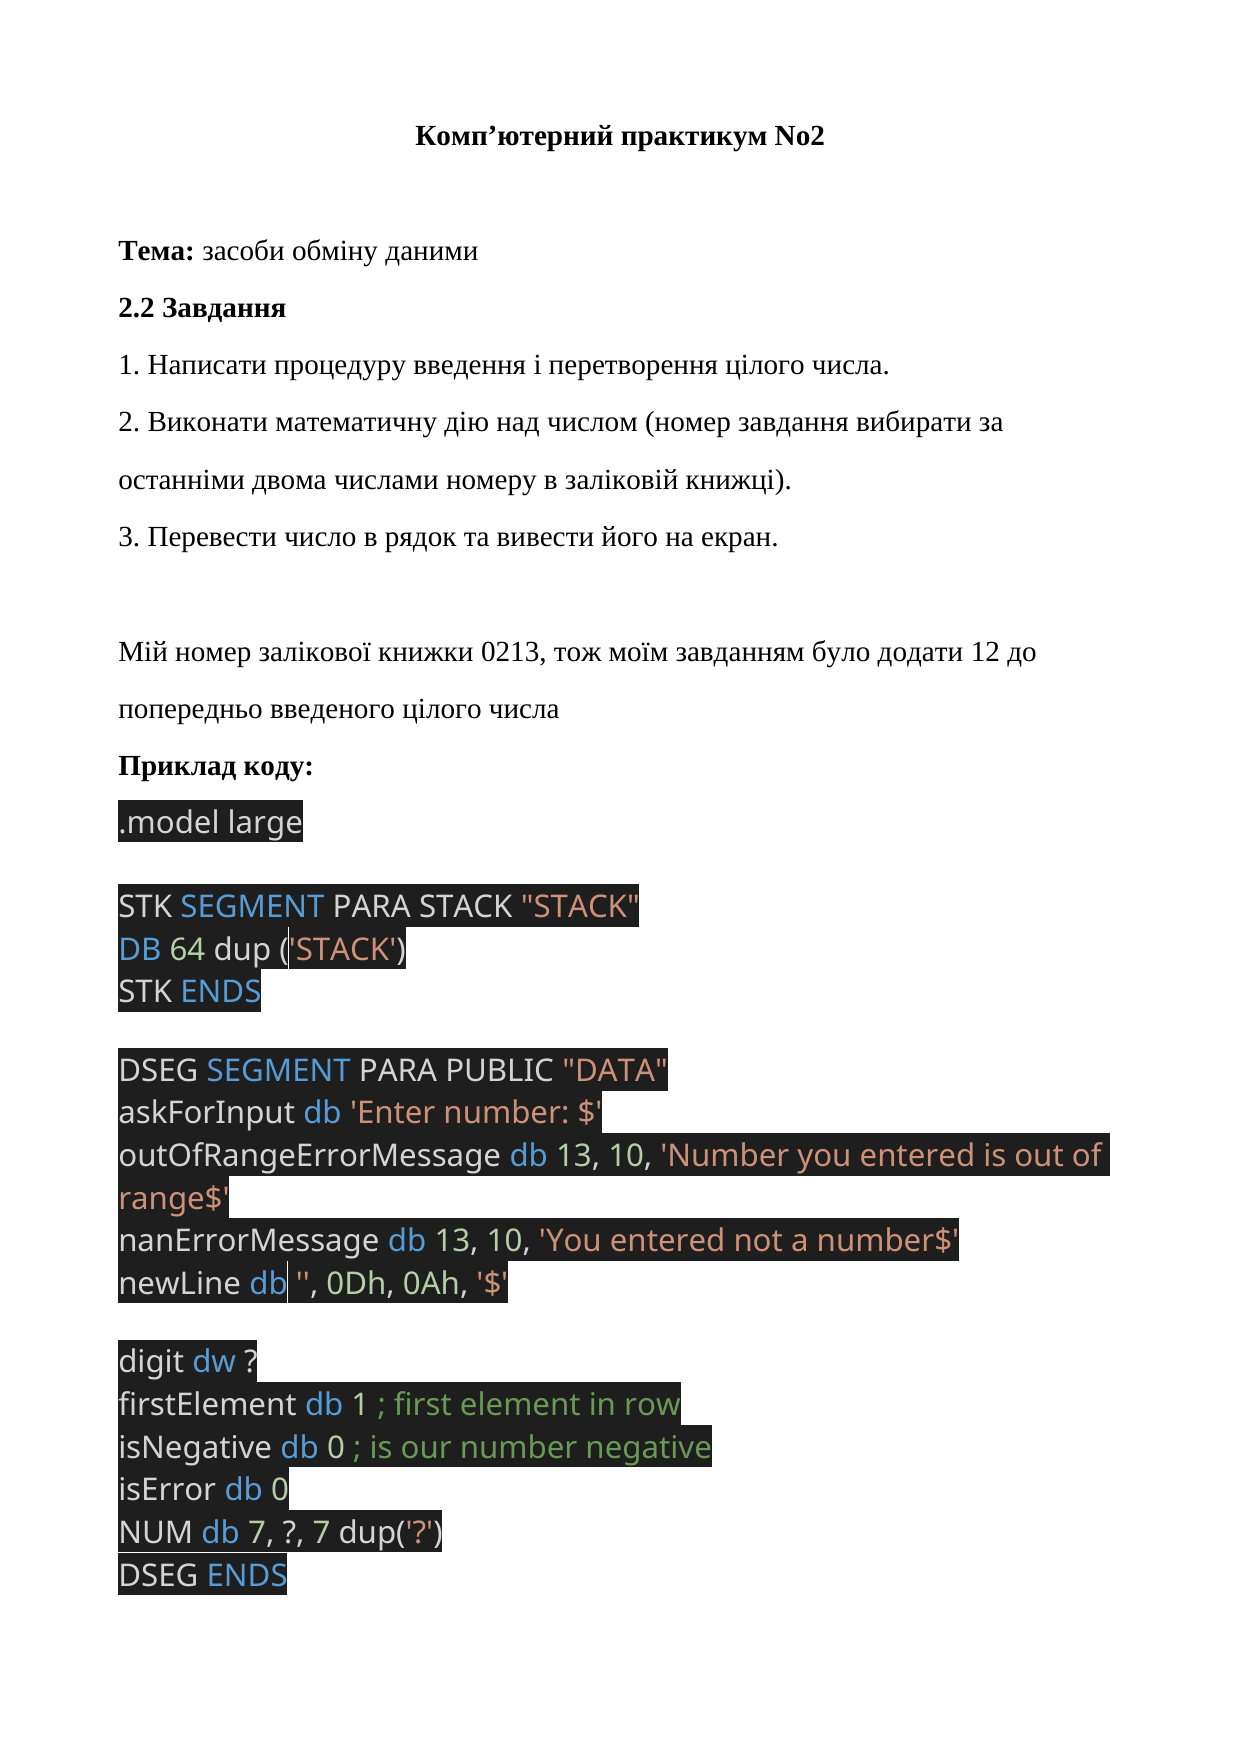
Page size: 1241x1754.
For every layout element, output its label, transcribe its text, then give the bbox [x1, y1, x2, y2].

text newLine db '', 0Dh, 0Ah, '$' [118, 1261, 1122, 1303]
text isNegative db 0 ; is our number negative [118, 1425, 1122, 1467]
text .model large [118, 800, 1122, 842]
text Тема: засоби обміну даними [118, 233, 1122, 266]
text 1. Написати процедуру введення і перетворення цілого числа. [118, 347, 1122, 381]
text NUM db 7, ?, 7 dup('?') [118, 1510, 1122, 1552]
text 2. Виконати математичну дію над числом (номер завдання вибирати за [118, 404, 1122, 438]
text nanErrorMessage db 13, 10, 'You entered not a number$' [118, 1218, 1122, 1261]
text Комп’ютерний практикум No2 [118, 118, 1122, 152]
text askForInput db 'Enter number: $' [118, 1091, 1122, 1133]
text isError db 0 [118, 1467, 1122, 1510]
text STK SEGMENT PARA STACK "STACK" [118, 884, 1122, 927]
text outOfRangeErrorMessage db 13, 10, 'Number you entered is out of range$' [118, 1133, 1122, 1218]
text 2.2 Завдання [118, 290, 1122, 323]
text firstElement db 1 ; first element in row [118, 1382, 1122, 1425]
text STK ENDS [118, 969, 1122, 1012]
text digit dw ? [118, 1339, 1122, 1382]
text Приклад коду: [118, 748, 1122, 782]
text останніми двома числами номеру в заліковій книжці). [118, 462, 1122, 495]
text попередньо введеного цілого числа [118, 691, 1122, 724]
text 3. Перевести число в рядок та вивести його на екран. [118, 519, 1122, 553]
text Мій номер залікової книжки 0213, тож моїм завданням було додати 12 до [118, 634, 1122, 667]
text DSEG ENDS [118, 1552, 1122, 1595]
text DB 64 dup ('STACK') [118, 927, 1122, 969]
text DSEG SEGMENT PARA PUBLIC "DATA" [118, 1048, 1122, 1091]
